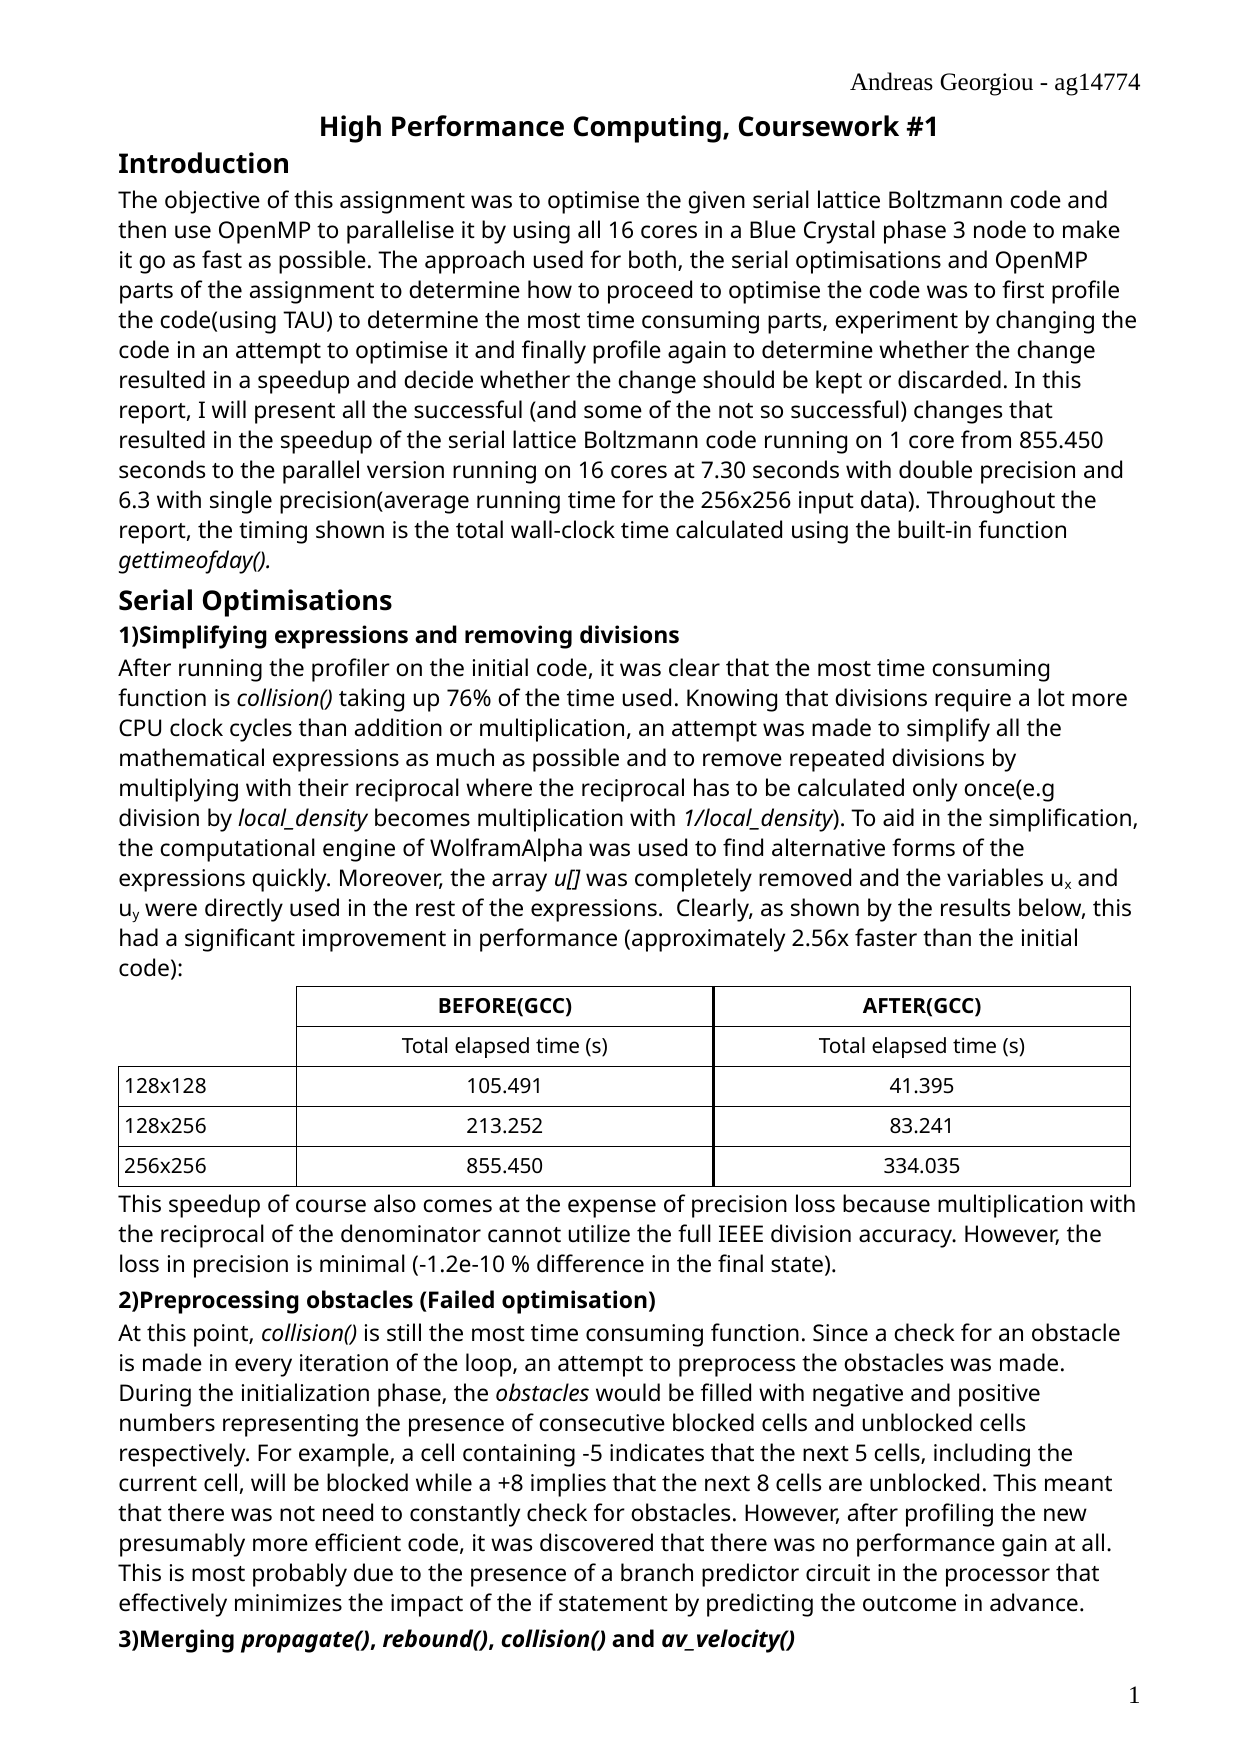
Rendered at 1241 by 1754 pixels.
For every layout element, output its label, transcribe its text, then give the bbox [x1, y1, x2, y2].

table_header BEFORE(GCC) [297, 987, 712, 1026]
table_header [118, 986, 296, 1026]
text 3)Merging propagate(), rebound(), collision() and av_velocity() [118, 1624, 1140, 1654]
table_cell 41.395 [715, 1067, 1130, 1106]
text 2)Preprocessing obstacles (Failed optimisation) [118, 1285, 1140, 1315]
table_cell Total elapsed time (s) [297, 1027, 712, 1066]
text The objective of this assignment was to optimise the given serial lattice Boltzmann code and then use OpenMP to parallelise it by using all 16 cores in a Blue Crystal phase 3 node to make it go as fast as possible. The approach used for both, the serial optimisations and OpenMP parts of the assignment to determine how to proceed to optimise the code was to first profile the code(using TAU) to determine the most time consuming parts, experiment by changing the code in an attempt to optimise it and finally profile again to determine whether the change resulted in a speedup and decide whether the change should be kept or discarded. In this report, I will present all the successful (and some of the not so successful) changes that resulted in the speedup of the serial lattice Boltzmann code running on 1 core from 855.450 seconds to the parallel version running on 16 cores at 7.30 seconds with double precision and 6.3 with single precision(average running time for the 256x256 input data). Throughout the report, the timing shown is the total wall-clock time calculated using the built-in function gettimeofday(). [118, 185, 1140, 575]
table_cell 256x256 [119, 1147, 296, 1186]
table_cell 334.035 [715, 1147, 1130, 1186]
table_cell [118, 1026, 296, 1066]
text High Performance Computing, Coursework #1 [118, 108, 1140, 145]
table_cell 105.491 [297, 1067, 712, 1106]
table_cell 128x128 [119, 1067, 296, 1106]
text This speedup of course also comes at the expense of precision loss because multiplication with the reciprocal of the denominator cannot utilize the full IEEE division accuracy. However, the loss in precision is minimal (-1.2e-10 % difference in the final state). [118, 1189, 1140, 1279]
text After running the profiler on the initial code, it was clear that the most time consuming function is collision() taking up 76% of the time used. Knowing that divisions require a lot more CPU clock cycles than addition or multiplication, an attempt was made to simplify all the mathematical expressions as much as possible and to remove repeated divisions by multiplying with their reciprocal where the reciprocal has to be calculated only once(e.g division by local_density becomes multiplication with 1/local_density). To aid in the simplification, the computational engine of WolframAlpha was used to find alternative forms of the expressions quickly. Moreover, the array u[] was completely removed and the variables ux and uy were directly used in the rest of the expressions. Clearly, as shown by the results below, this had a significant improvement in performance (approximately 2.56x faster than the initial code): [118, 653, 1140, 983]
text Serial Optimisations [118, 587, 1140, 617]
text Introduction [118, 145, 1140, 182]
table_cell 83.241 [715, 1107, 1130, 1146]
table_cell 855.450 [297, 1147, 712, 1186]
table_cell 128x256 [119, 1107, 296, 1146]
table_header AFTER(GCC) [715, 987, 1130, 1026]
text 1)Simplifying expressions and removing divisions [118, 620, 1140, 650]
text At this point, collision() is still the most time consuming function. Since a check for an obstacle is made in every iteration of the loop, an attempt to preprocess the obstacles was made. During the initialization phase, the obstacles would be filled with negative and positive numbers representing the presence of consecutive blocked cells and unblocked cells respectively. For example, a cell containing -5 indicates that the next 5 cells, including the current cell, will be blocked while a +8 implies that the next 8 cells are unblocked. This meant that there was not need to constantly check for obstacles. However, after profiling the new presumably more efficient code, it was discovered that there was no performance gain at all. This is most probably due to the presence of a branch predictor circuit in the processor that effectively minimizes the impact of the if statement by predicting the outcome in advance. [118, 1318, 1140, 1618]
table_cell 213.252 [297, 1107, 712, 1146]
table_cell Total elapsed time (s) [715, 1027, 1130, 1066]
